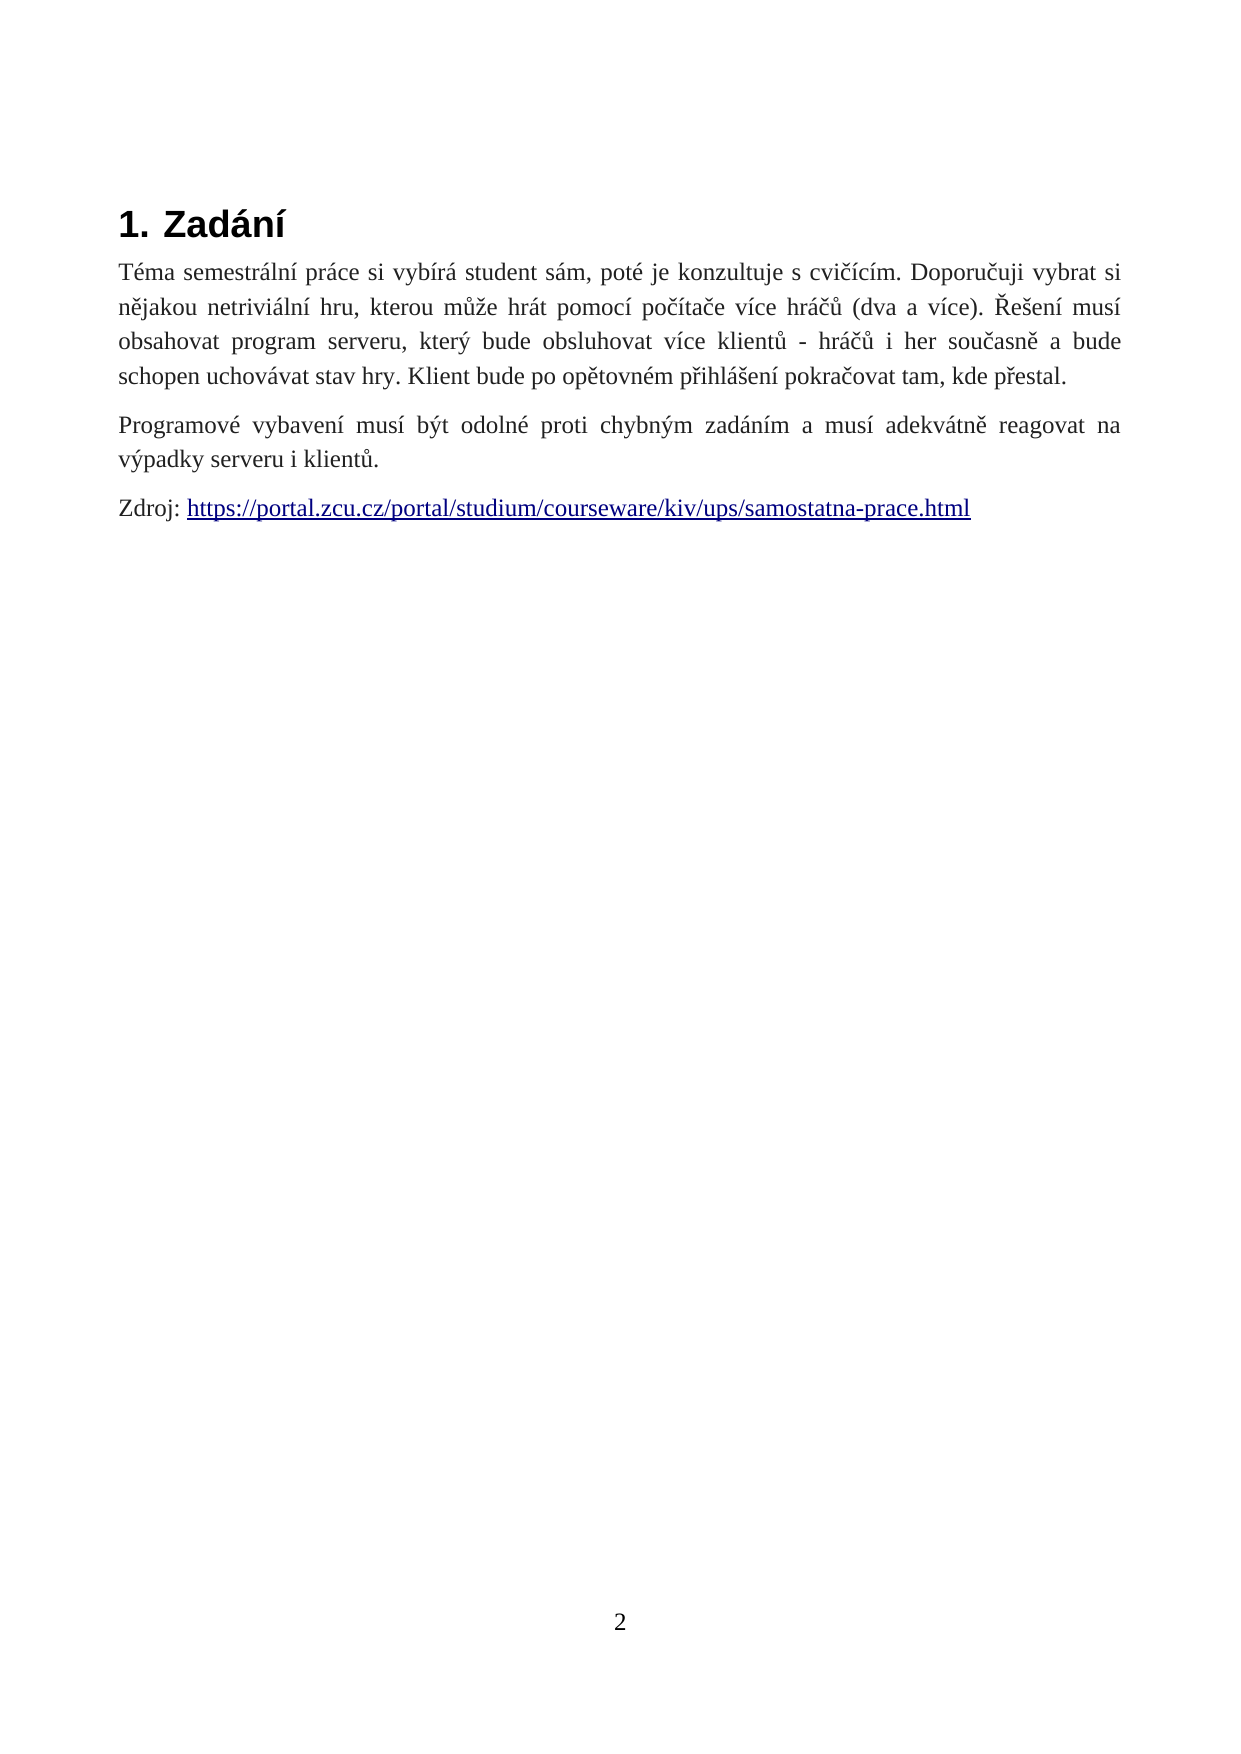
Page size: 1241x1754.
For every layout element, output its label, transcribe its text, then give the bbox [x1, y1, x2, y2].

subtitle Zadání [118, 201, 1122, 245]
text Programové vybavení musí být odolné proti chybným zadáním a musí adekvátně reagovat na výpadky serveru i klientů. [118, 410, 1122, 473]
text Téma semestrální práce si vybírá student sám, poté je konzultuje s cvičícím. Doporučuji vybrat si nějakou netriviální hru, kterou může hrát pomocí počítače více hráčů (dva a více). Řešení musí obsahovat program serveru, který bude obsluhovat více klientů - hráčů i her současně a bude schopen uchovávat stav hry. Klient bude po opětovném přihlášení pokračovat tam, kde přestal. [118, 257, 1122, 390]
text Zdroj: https://portal.zcu.cz/portal/studium/courseware/kiv/ups/samostatna-prace.html [118, 493, 1122, 522]
